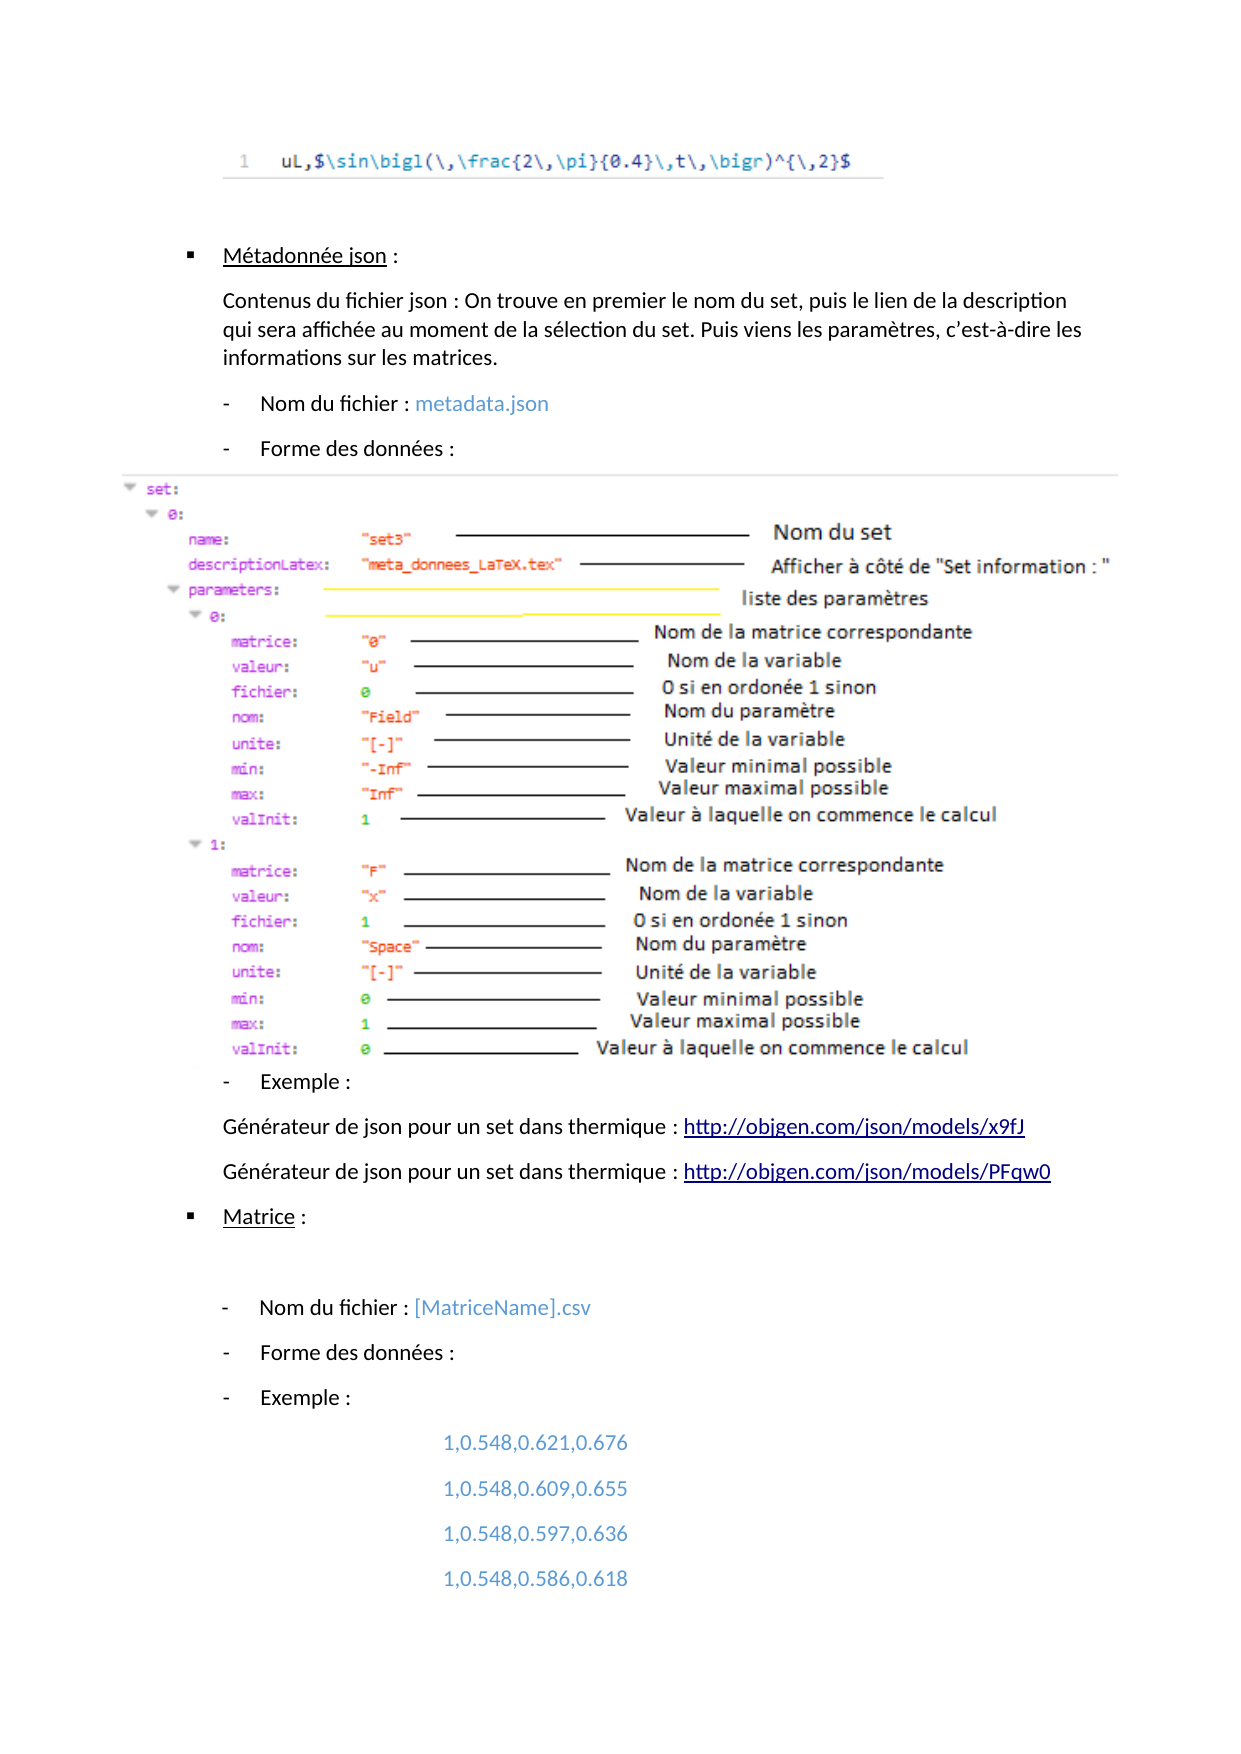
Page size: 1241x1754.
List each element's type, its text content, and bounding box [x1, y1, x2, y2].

text 1,0.548,0.609,0.655 [443, 1474, 1093, 1502]
list Contenus du fichier json : On trouve en premier le nom du set, puis le lien de la description qui sera affichée au moment de la sélection du set. Puis viens les paramètres, c’est-à-dire les informations sur les matrices. [223, 286, 1093, 372]
list Métadonnée json : [185, 241, 1093, 269]
list Forme des données : [223, 434, 1093, 462]
list Exemple : [223, 1069, 1093, 1095]
list Exemple : [223, 1383, 1093, 1411]
text 1,0.548,0.586,0.618 [443, 1564, 1093, 1592]
list Forme des données : [223, 1338, 1093, 1366]
list Générateur de json pour un set dans thermique : http://objgen.com/json/models/PFqw0 [223, 1157, 1093, 1185]
list Matrice : [185, 1202, 1093, 1231]
text 1,0.548,0.597,0.636 [443, 1519, 1093, 1547]
list Générateur de json pour un set dans thermique : http://objgen.com/json/models/x9fJ [223, 1112, 1093, 1140]
text 1,0.548,0.621,0.676 [443, 1428, 1093, 1457]
text - Nom du fichier : [MatriceName].csv [148, 1293, 1093, 1321]
list Nom du fichier : metadata.json [223, 389, 1093, 417]
